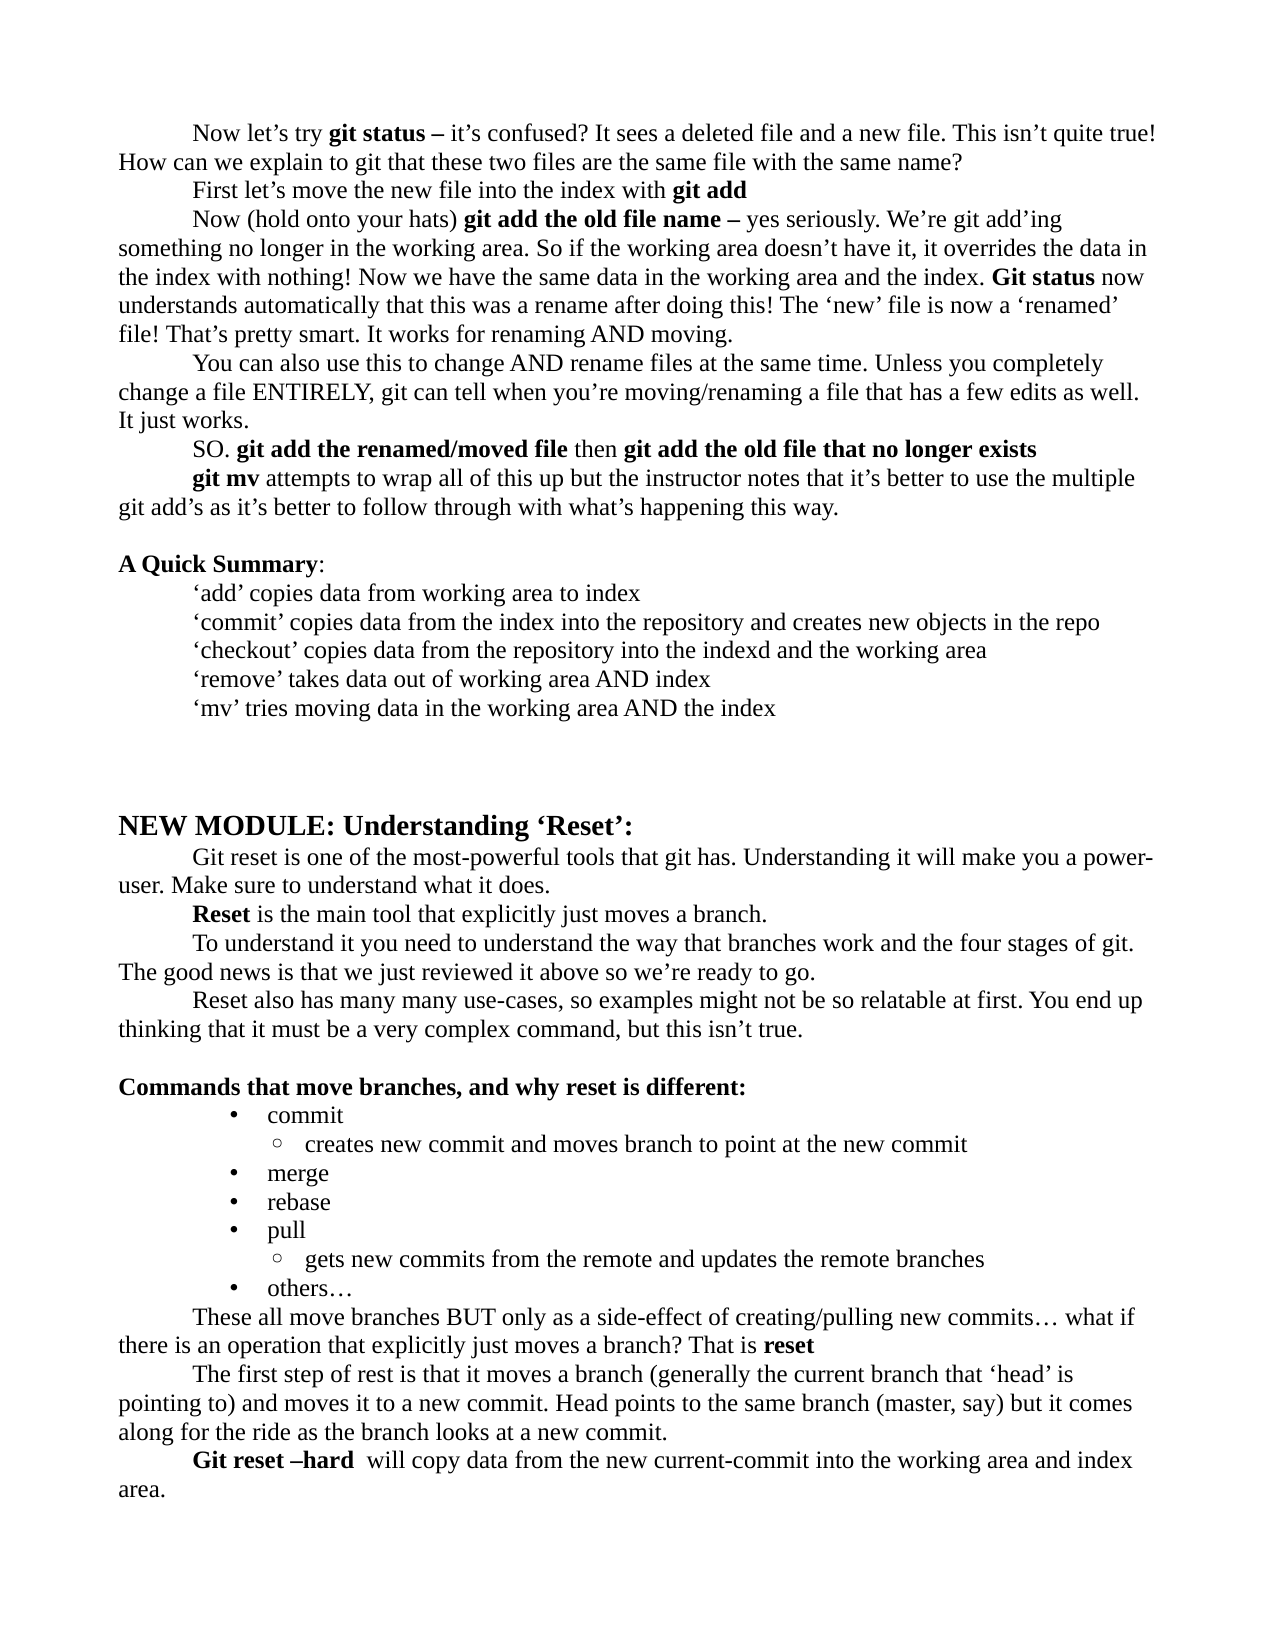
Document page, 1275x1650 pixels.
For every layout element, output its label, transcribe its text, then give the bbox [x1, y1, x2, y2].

list creates new commit and moves branch to point at the new commit [267, 1129, 1157, 1158]
text You can also use this to change AND rename files at the same time. Unless you completely change a file ENTIRELY, git can tell when you’re moving/renaming a file that has a few edits as well. It just works. [118, 348, 1157, 434]
text Reset also has many many use-cases, so examples might not be so relatable at first. You end up thinking that it must be a very complex command, but this isn’t true. [118, 985, 1157, 1043]
text Now (hold onto your hats) git add the old file name – yes seriously. We’re git add’ing something no longer in the working area. So if the working area doesn’t have it, it overrides the data in the index with nothing! Now we have the same data in the working area and the index. Git status now understands automatically that this was a rename after doing this! The ‘new’ file is now a ‘renamed’ file! That’s pretty smart. It works for renaming AND moving. [118, 204, 1157, 348]
text Reset is the main tool that explicitly just moves a branch. [118, 899, 1157, 928]
text First let’s move the new file into the index with git add [118, 176, 1157, 204]
text git mv attempts to wrap all of this up but the instructor notes that it’s better to use the multiple git add’s as it’s better to follow through with what’s happening this way. [118, 463, 1157, 521]
list others… [229, 1273, 1157, 1302]
text Git reset –hard will copy data from the new current-commit into the working area and index area. [118, 1445, 1157, 1503]
list gets new commits from the remote and updates the remote branches [267, 1244, 1157, 1273]
text ‘mv’ tries moving data in the working area AND the index [118, 693, 1157, 722]
text Git reset is one of the most-powerful tools that git has. Understanding it will make you a power-user. Make sure to understand what it does. [118, 842, 1157, 899]
text NEW MODULE: Understanding ‘Reset’: [118, 808, 1157, 842]
list merge [229, 1158, 1157, 1187]
text ‘commit’ copies data from the index into the repository and creates new objects in the repo [118, 607, 1157, 636]
text To understand it you need to understand the way that branches work and the four stages of git. The good news is that we just reviewed it above so we’re ready to go. [118, 928, 1157, 985]
text Now let’s try git status – it’s confused? It sees a deleted file and a new file. This isn’t quite true! How can we explain to git that these two files are the same file with the same name? [118, 118, 1157, 176]
text The first step of rest is that it moves a branch (generally the current branch that ‘head’ is pointing to) and moves it to a new commit. Head points to the same branch (master, say) but it comes along for the ride as the branch looks at a new commit. [118, 1359, 1157, 1445]
text These all move branches BUT only as a side-effect of creating/pulling new commits… what if there is an operation that explicitly just moves a branch? That is reset [118, 1302, 1157, 1359]
list pull [229, 1215, 1157, 1244]
text ‘remove’ takes data out of working area AND index [118, 664, 1157, 693]
list rebase [229, 1187, 1157, 1215]
text A Quick Summary: [118, 549, 1157, 578]
text SO. git add the renamed/moved file then git add the old file that no longer exists [118, 434, 1157, 463]
text ‘checkout’ copies data from the repository into the indexd and the working area [118, 636, 1157, 664]
text ‘add’ copies data from working area to index [118, 578, 1157, 607]
text Commands that move branches, and why reset is different: [118, 1072, 1157, 1100]
list commit [229, 1100, 1157, 1129]
